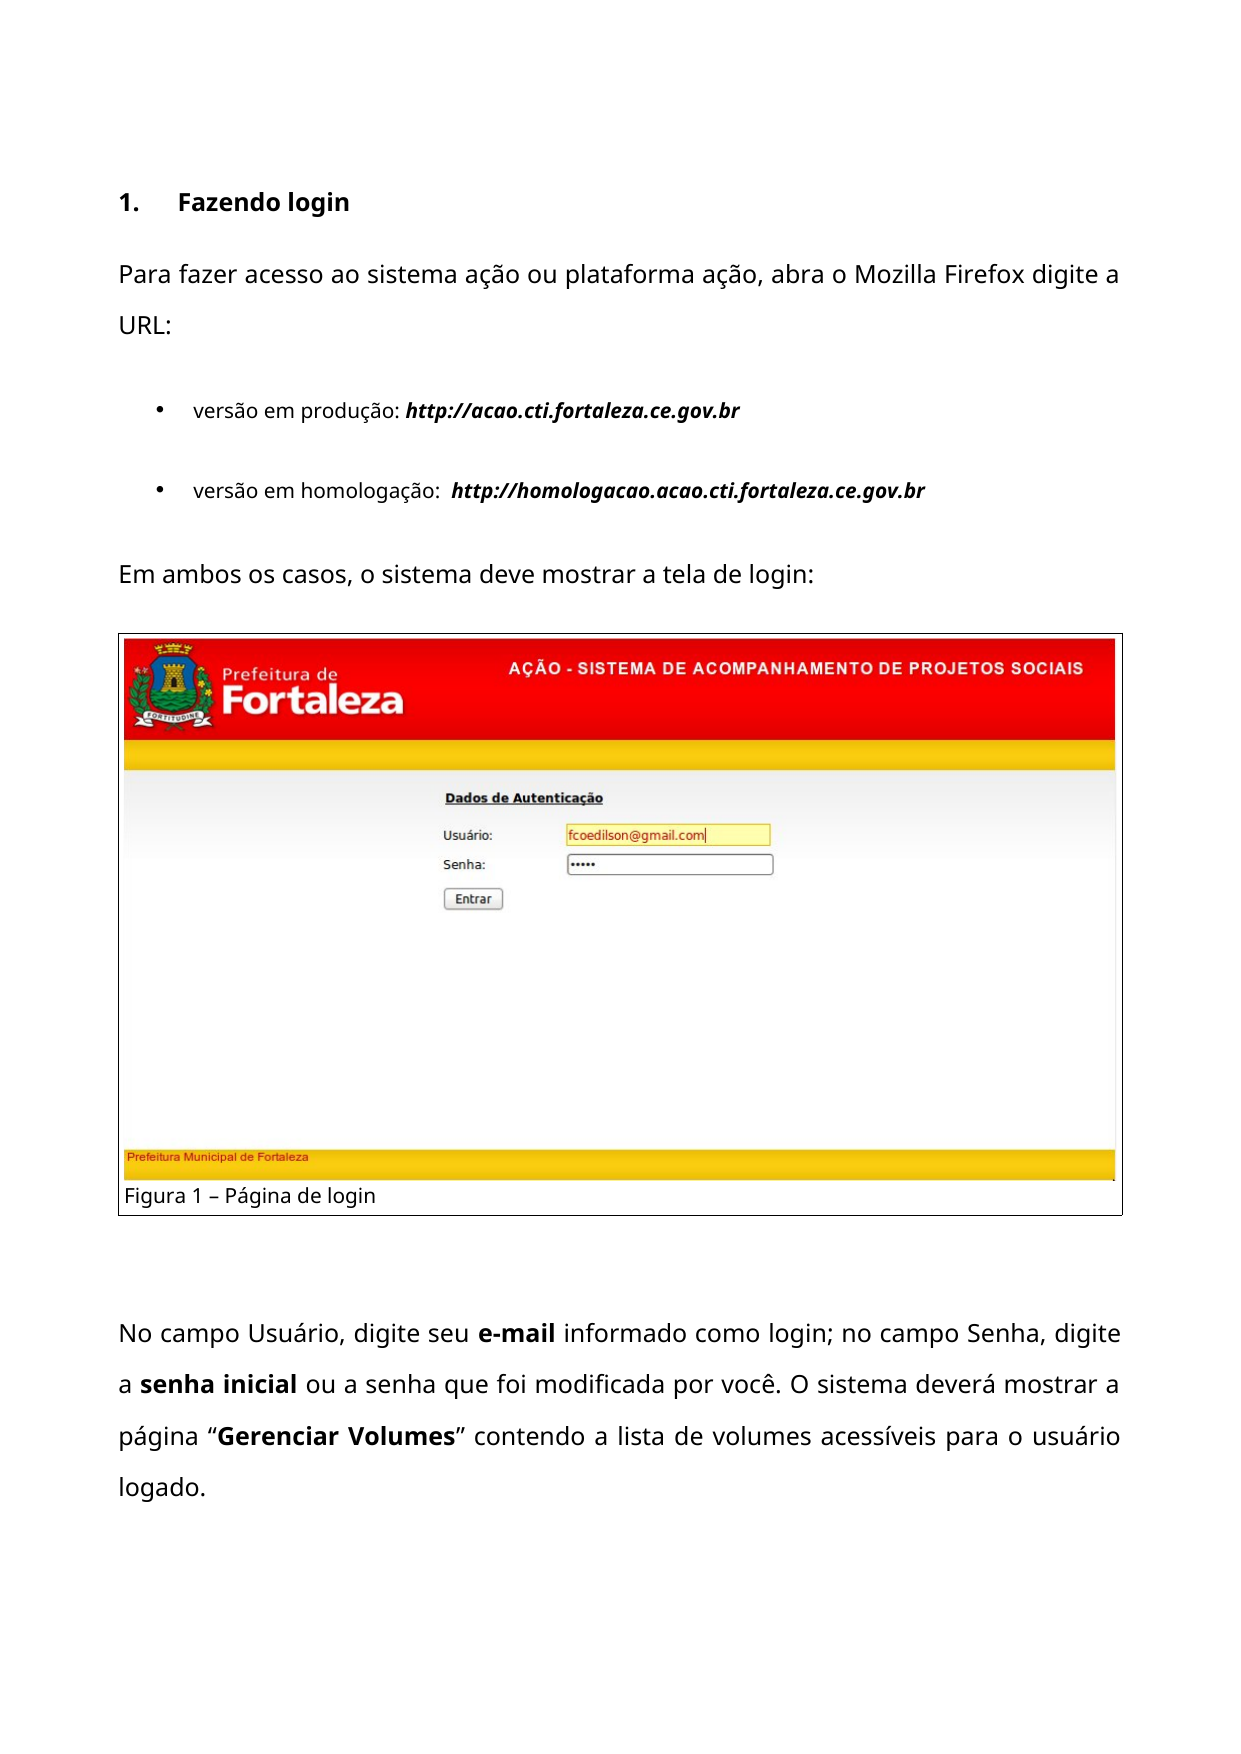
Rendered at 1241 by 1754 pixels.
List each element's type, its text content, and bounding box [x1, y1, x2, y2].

picture [123, 638, 1117, 1181]
list versão em produção: http://acao.cti.fortaleza.ce.gov.br [156, 396, 1122, 424]
list Para fazer acesso ao sistema ação ou plataforma ação, abra o Mozilla Firefox digite a URL: [118, 257, 1122, 342]
list Fazendo login [118, 185, 1122, 219]
table_header Figura 1 – Página de login [119, 634, 1122, 1215]
list No campo Usuário, digite seu e-mail informado como login; no campo Senha, digite a senha inicial ou a senha que foi modificada por você. O sistema deverá mostrar a página “Gerenciar Volumes” contendo a lista de volumes acessíveis para o usuário logado. [118, 1316, 1122, 1503]
list versão em homologação: http://homologacao.acao.cti.fortaleza.ce.gov.br [156, 476, 1122, 505]
list Em ambos os casos, o sistema deve mostrar a tela de login: [118, 556, 1122, 590]
